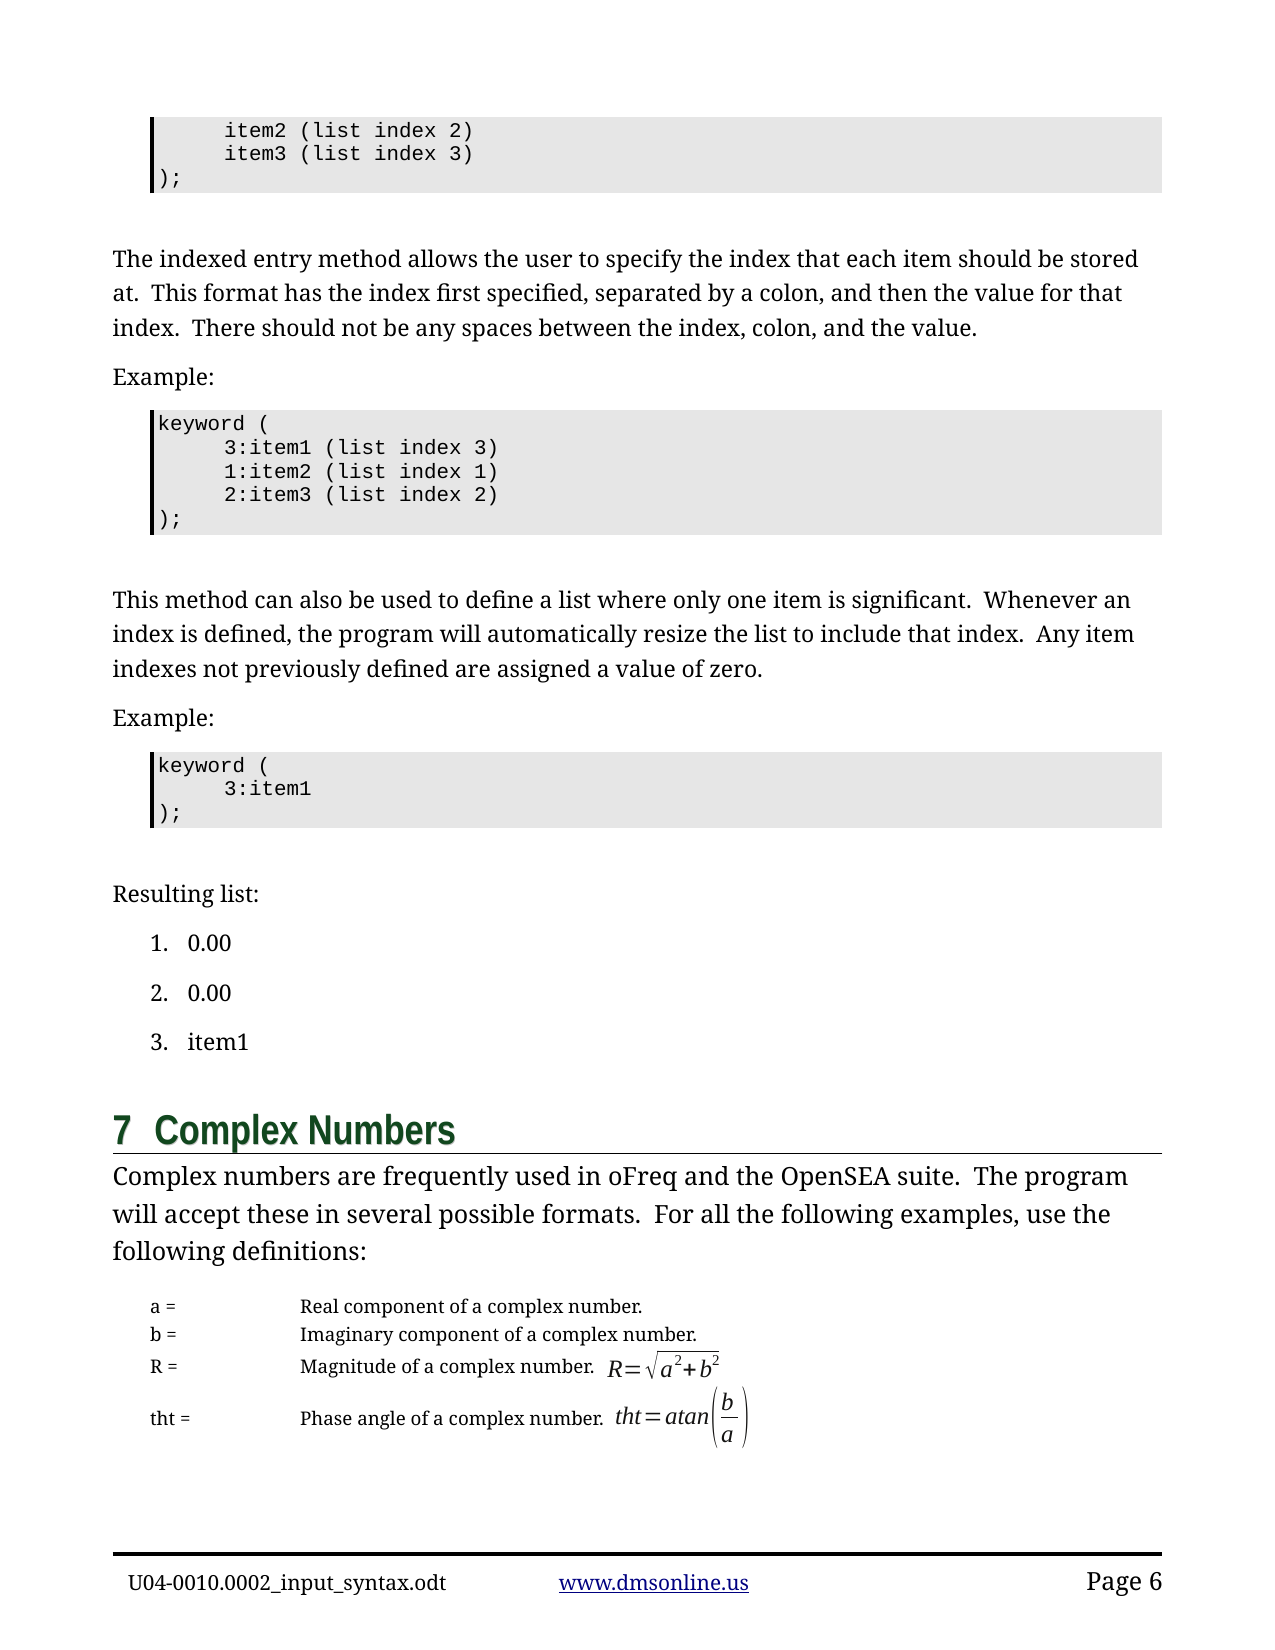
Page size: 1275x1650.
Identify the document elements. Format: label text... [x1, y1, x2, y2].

text a = Real component of a complex number. [150, 1294, 1162, 1319]
text Example: [112, 361, 1162, 392]
text 3:item1 [154, 778, 1162, 802]
text ); [154, 802, 1162, 828]
list 0.00 [150, 927, 1162, 958]
text item2 (list index 2) [154, 117, 1162, 143]
text Complex numbers are frequently used in oFreq and the OpenSEA suite. The program will accept these in several possible formats. For all the following examples, use the following definitions: [112, 1159, 1162, 1268]
list 0.00 [150, 977, 1162, 1008]
text ); [154, 508, 1162, 535]
text 3:item1 (list index 3) [154, 437, 1162, 461]
text 1:item2 (list index 1) [154, 461, 1162, 484]
text The indexed entry method allows the user to specify the index that each item should be stored at. This format has the index first specified, separated by a colon, and then the value for that index. There should not be any spaces between the index, colon, and the value. [112, 243, 1162, 343]
text keyword ( [154, 752, 1162, 778]
text tht = Phase angle of a complex number. [150, 1386, 1162, 1451]
text keyword ( [154, 410, 1162, 437]
text This method can also be used to define a list where only one item is significant. Whenever an index is defined, the program will automatically resize the list to include that index. Any item indexes not previously defined are assigned a value of zero. [112, 584, 1162, 684]
text ); [154, 167, 1162, 193]
text Example: [112, 702, 1162, 733]
text R = Magnitude of a complex number. [150, 1350, 1162, 1383]
text b = Imaginary component of a complex number. [150, 1322, 1162, 1347]
text 2:item3 (list index 2) [154, 484, 1162, 508]
subtitle Complex Numbers [112, 1105, 1162, 1154]
list item1 [150, 1026, 1162, 1057]
text Resulting list: [112, 878, 1162, 909]
text item3 (list index 3) [154, 143, 1162, 167]
